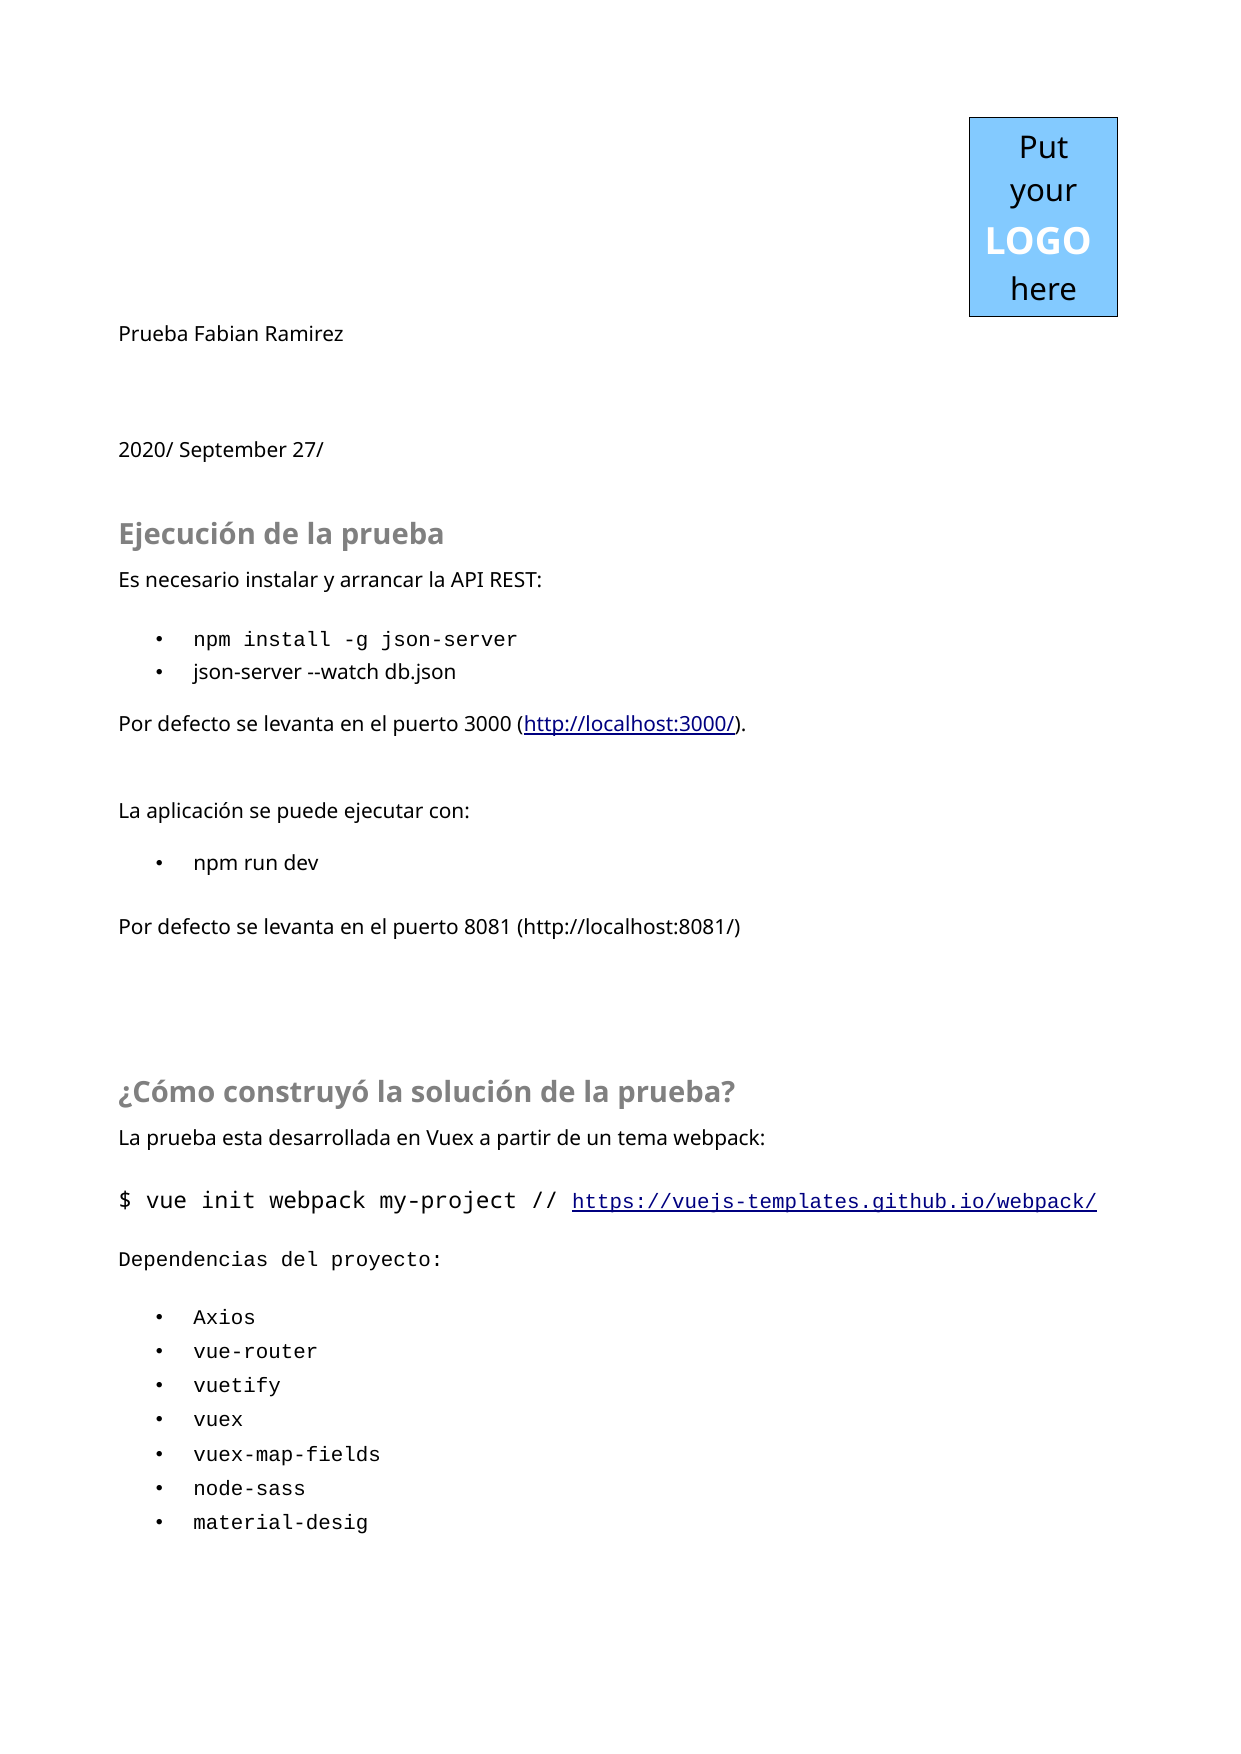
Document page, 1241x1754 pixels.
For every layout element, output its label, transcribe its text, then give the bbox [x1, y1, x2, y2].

text Es necesario instalar y arrancar la API REST: [118, 566, 1122, 594]
text <Sender's name> <Company Name> <address street> <address postal code> <address city> <state> [118, 118, 969, 260]
text Por defecto se levanta en el puerto 8081 (http://localhost:8081/) [118, 912, 1122, 940]
list vue-router [156, 1341, 1122, 1365]
list npm install -g json-server [156, 629, 1122, 653]
text Prueba Fabian Ramirez [118, 319, 1122, 376]
list vuex-map-fields [156, 1443, 1122, 1467]
list vuetify [156, 1375, 1122, 1399]
list npm run dev [156, 848, 1122, 877]
list json-server --watch db.json [156, 657, 1122, 686]
list material-desig [156, 1512, 1122, 1535]
text La prueba esta desarrollada en Vuex a partir de un tema webpack: [118, 1123, 1122, 1152]
subtitle ¿Cómo construyó la solución de la prueba? [118, 1071, 1122, 1111]
text 2020/ septiembre 27/ [118, 435, 1122, 464]
list vuex [156, 1409, 1122, 1433]
list Axios [156, 1307, 1122, 1331]
text La aplicación se puede ejecutar con: [118, 797, 1122, 825]
text Dependencias del proyecto: [118, 1249, 1122, 1273]
text $ vue init webpack my-project // https://vuejs-templates.github.io/webpack/ [118, 1187, 1122, 1214]
list node-sass [156, 1478, 1122, 1501]
subtitle Ejecución de la prueba [118, 513, 1122, 553]
text Por defecto se levanta en el puerto 3000 (http://localhost:3000/). [118, 709, 1122, 738]
